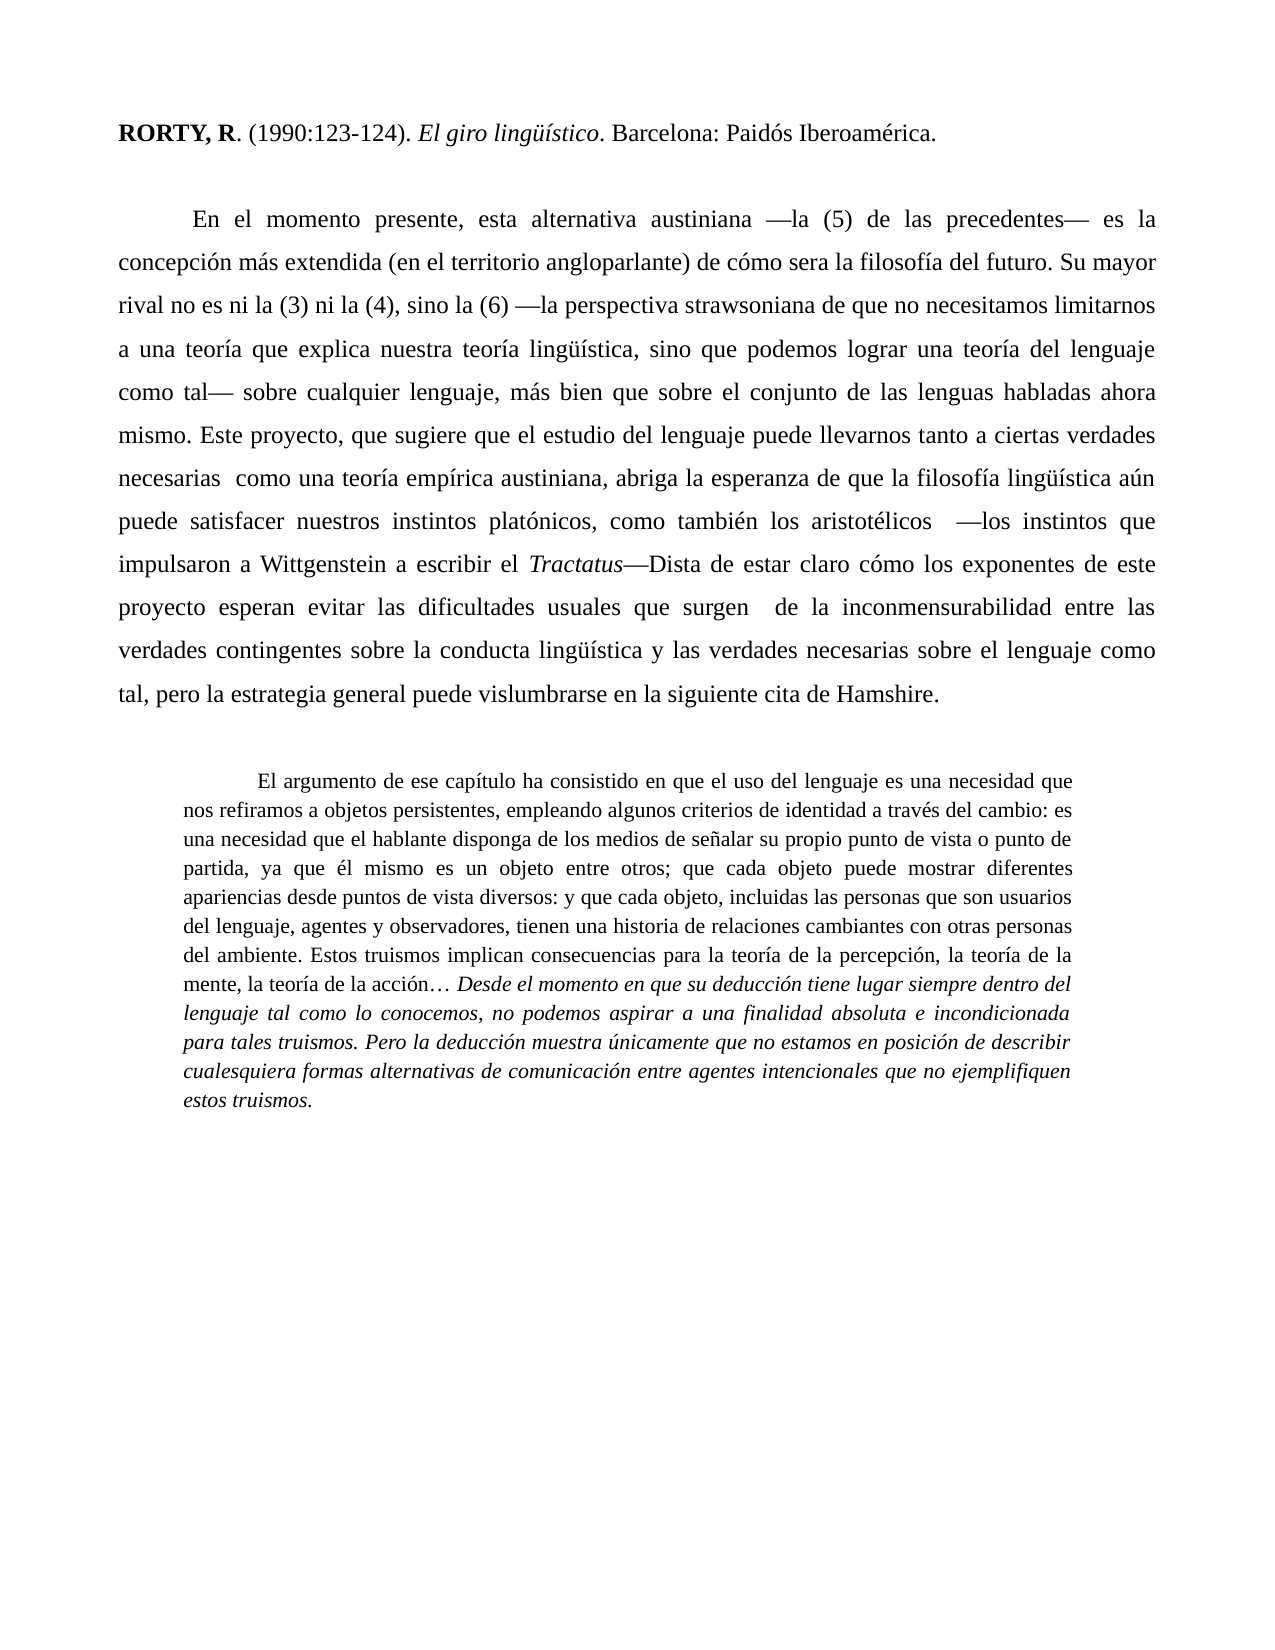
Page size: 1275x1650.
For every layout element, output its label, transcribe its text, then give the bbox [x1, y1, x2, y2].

text En el momento presente, esta alternativa austiniana —la (5) de las precedentes— es la concepción más extendida (en el territorio angloparlante) de cómo sera la filosofía del futuro. Su mayor rival no es ni la (3) ni la (4), sino la (6) —la perspectiva strawsoniana de que no necesitamos limitarnos a una teoría que explica nuestra teoría lingüística, sino que podemos lograr una teoría del lenguaje como tal— sobre cualquier lenguaje, más bien que sobre el conjunto de las lenguas habladas ahora mismo. Este proyecto, que sugiere que el estudio del lenguaje puede llevarnos tanto a ciertas verdades necesarias como una teoría empírica austiniana, abriga la esperanza de que la filosofía lingüística aún puede satisfacer nuestros instintos platónicos, como también los aristotélicos —los instintos que impulsaron a Wittgenstein a escribir el Tractatus—Dista de estar claro cómo los exponentes de este proyecto esperan evitar las dificultades usuales que surgen de la inconmensurabilidad entre las verdades contingentes sobre la conducta lingüística y las verdades necesarias sobre el lenguaje como tal, pero la estrategia general puede vislumbrarse en la siguiente cita de Hamshire. [118, 204, 1157, 707]
text RORTY, R. (1990:123-124). El giro lingüístico. Barcelona: Paidós Iberoamérica. [118, 118, 1157, 147]
text El argumento de ese capítulo ha consistido en que el uso del lenguaje es una necesidad que nos refiramos a objetos persistentes, empleando algunos criterios de identidad a través del cambio: es una necesidad que el hablante disponga de los medios de señalar su propio punto de vista o punto de partida, ya que él mismo es un objeto entre otros; que cada objeto puede mostrar diferentes apariencias desde puntos de vista diversos: y que cada objeto, incluidas las personas que son usuarios del lenguaje, agentes y observadores, tienen una historia de relaciones cambiantes con otras personas del ambiente. Estos truismos implican consecuencias para la teoría de la percepción, la teoría de la mente, la teoría de la acción… Desde el momento en que su deducción tiene lugar siempre dentro del lenguaje tal como lo conocemos, no podemos aspirar a una finalidad absoluta e incondicionada para tales truismos. Pero la deducción muestra únicamente que no estamos en posición de describir cualesquiera formas alternativas de comunicación entre agentes intencionales que no ejemplifiquen estos truismos. [183, 765, 1074, 1112]
